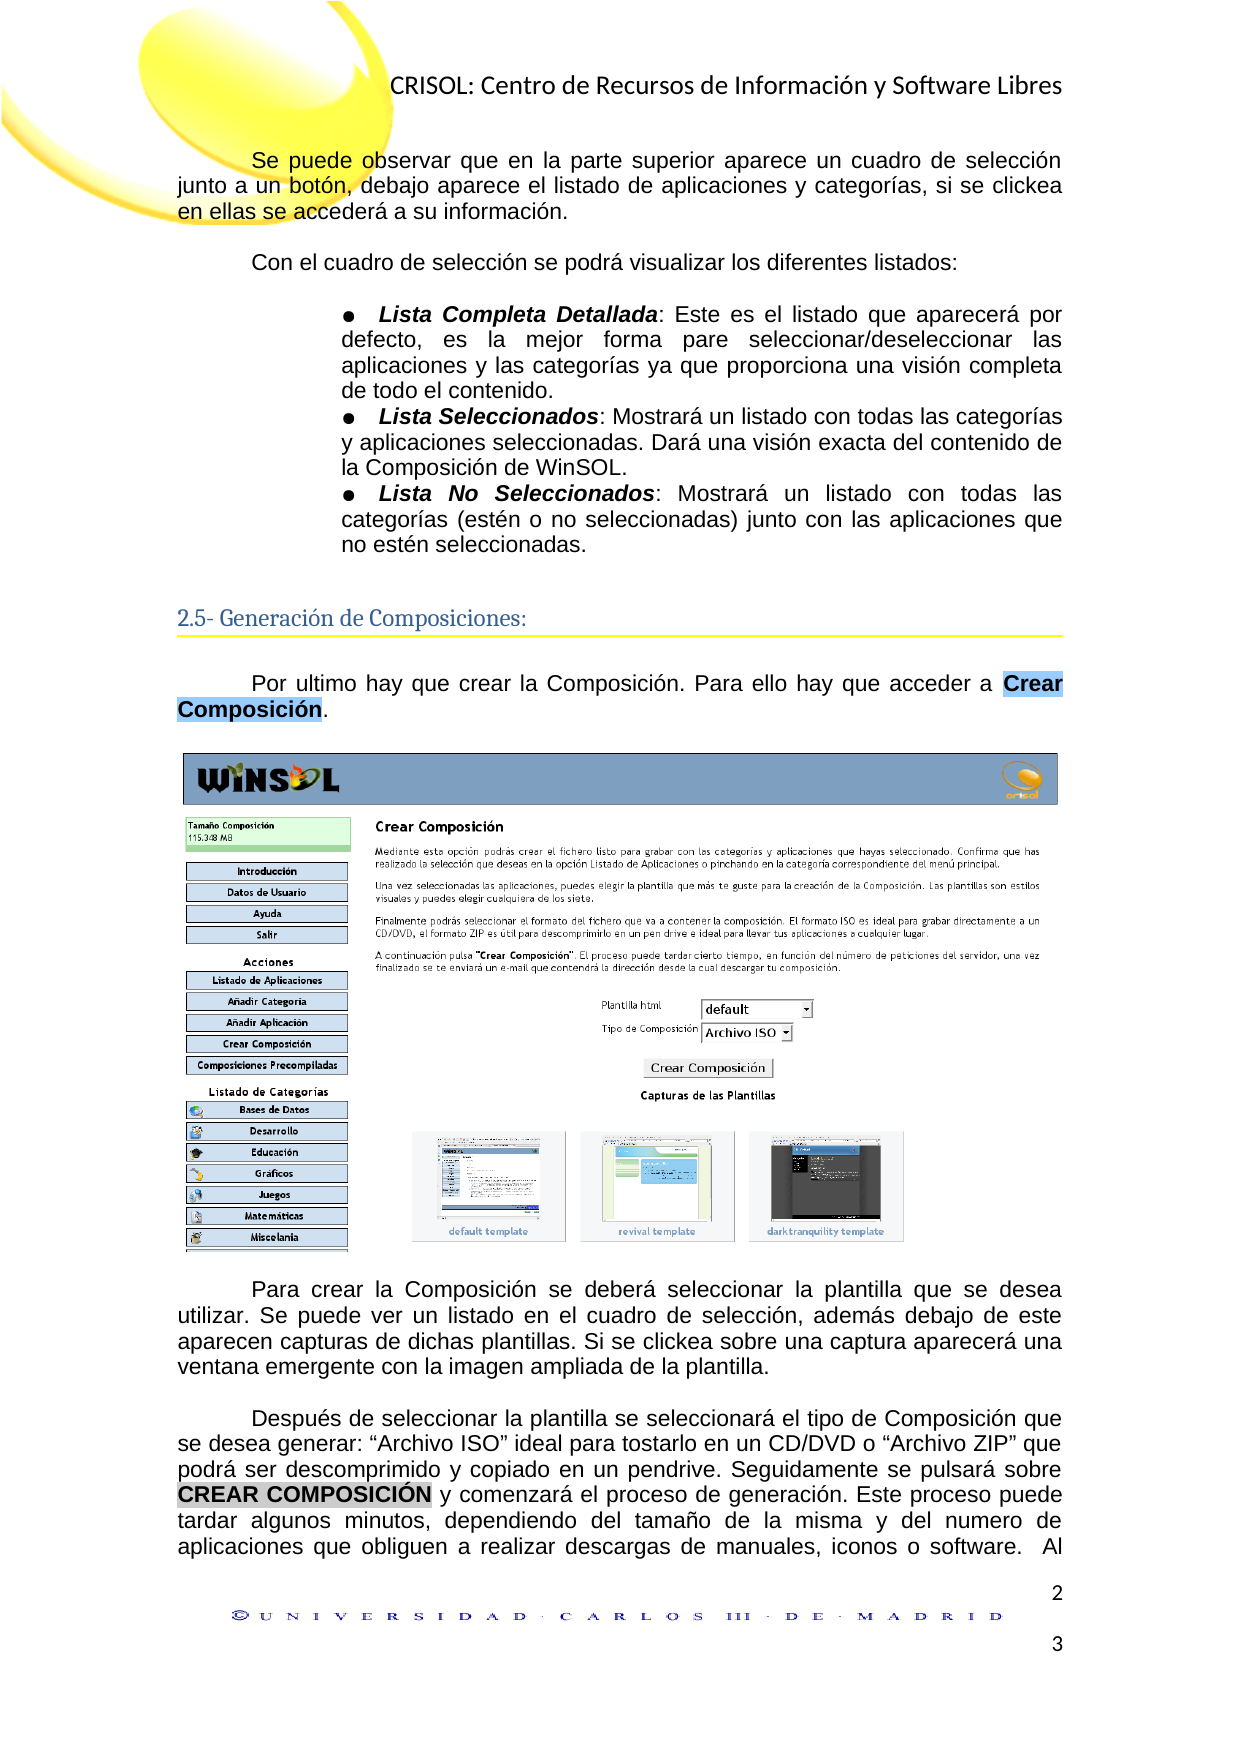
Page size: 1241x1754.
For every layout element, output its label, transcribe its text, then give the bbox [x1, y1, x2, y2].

list Lista Completa Detallada: Este es el listado que aparecerá por defecto, es la mejor forma pare seleccionar/deseleccionar las aplicaciones y las categorías ya que proporciona una visión completa de todo el contenido. [303, 301, 1063, 404]
list Lista Seleccionados: Mostrará un listado con todas las categorías y aplicaciones seleccionadas. Dará una visión exacta del contenido de la Composición de WinSOL. [303, 404, 1063, 481]
picture [232, 1608, 1035, 1626]
text Para crear la Composición se deberá seleccionar la plantilla que se desea utilizar. Se puede ver un listado en el cuadro de selección, además debajo de este aparecen capturas de dichas plantillas. Si se clickea sobre una captura aparecerá una ventana emergente con la imagen ampliada de la plantilla. [177, 1277, 1063, 1380]
text Después de seleccionar la plantilla se seleccionará el tipo de Composición que se desea generar: “Archivo ISO” ideal para tostarlo en un CD/DVD o “Archivo ZIP” que podrá ser descomprimido y copiado en un pendrive. Seguidamente se pulsará sobre CREAR COMPOSICIÓN y comenzará el proceso de generación. Este proceso puede tardar algunos minutos, dependiendo del tamaño de la misma y del numero de aplicaciones que obliguen a realizar descargas de manuales, iconos o software. Al finalizar el proceso, si aún sigue abierta aplicación, esta volverá a la página de inicio y nos mostrará un mensaje de finalización. [177, 1405, 1063, 1559]
list Lista Completa Detallada: Este es el listado que aparecerá por defecto, es la mejor forma pare seleccionar/deseleccionar las aplicaciones y las categorías ya que proporciona una visión completa de todo el contenido. [1, 1, 457, 225]
subtitle 2.5- Generación de Composiciones: [177, 604, 1063, 635]
list Lista No Seleccionados: Mostrará un listado con todas las categorías (estén o no seleccionadas) junto con las aplicaciones que no estén seleccionadas. [303, 481, 1063, 558]
text Se puede observar que en la parte superior aparece un cuadro de selección junto a un botón, debajo aparece el listado de aplicaciones y categorías, si se clickea en ellas se accederá a su información. [458, 148, 1063, 224]
text Por ultimo hay que crear la Composición. Para ello hay que acceder a Crear Composición. [177, 671, 1063, 722]
text Con el cuadro de selección se podrá visualizar los diferentes listados: [177, 250, 1063, 276]
picture [177, 747, 1063, 1252]
